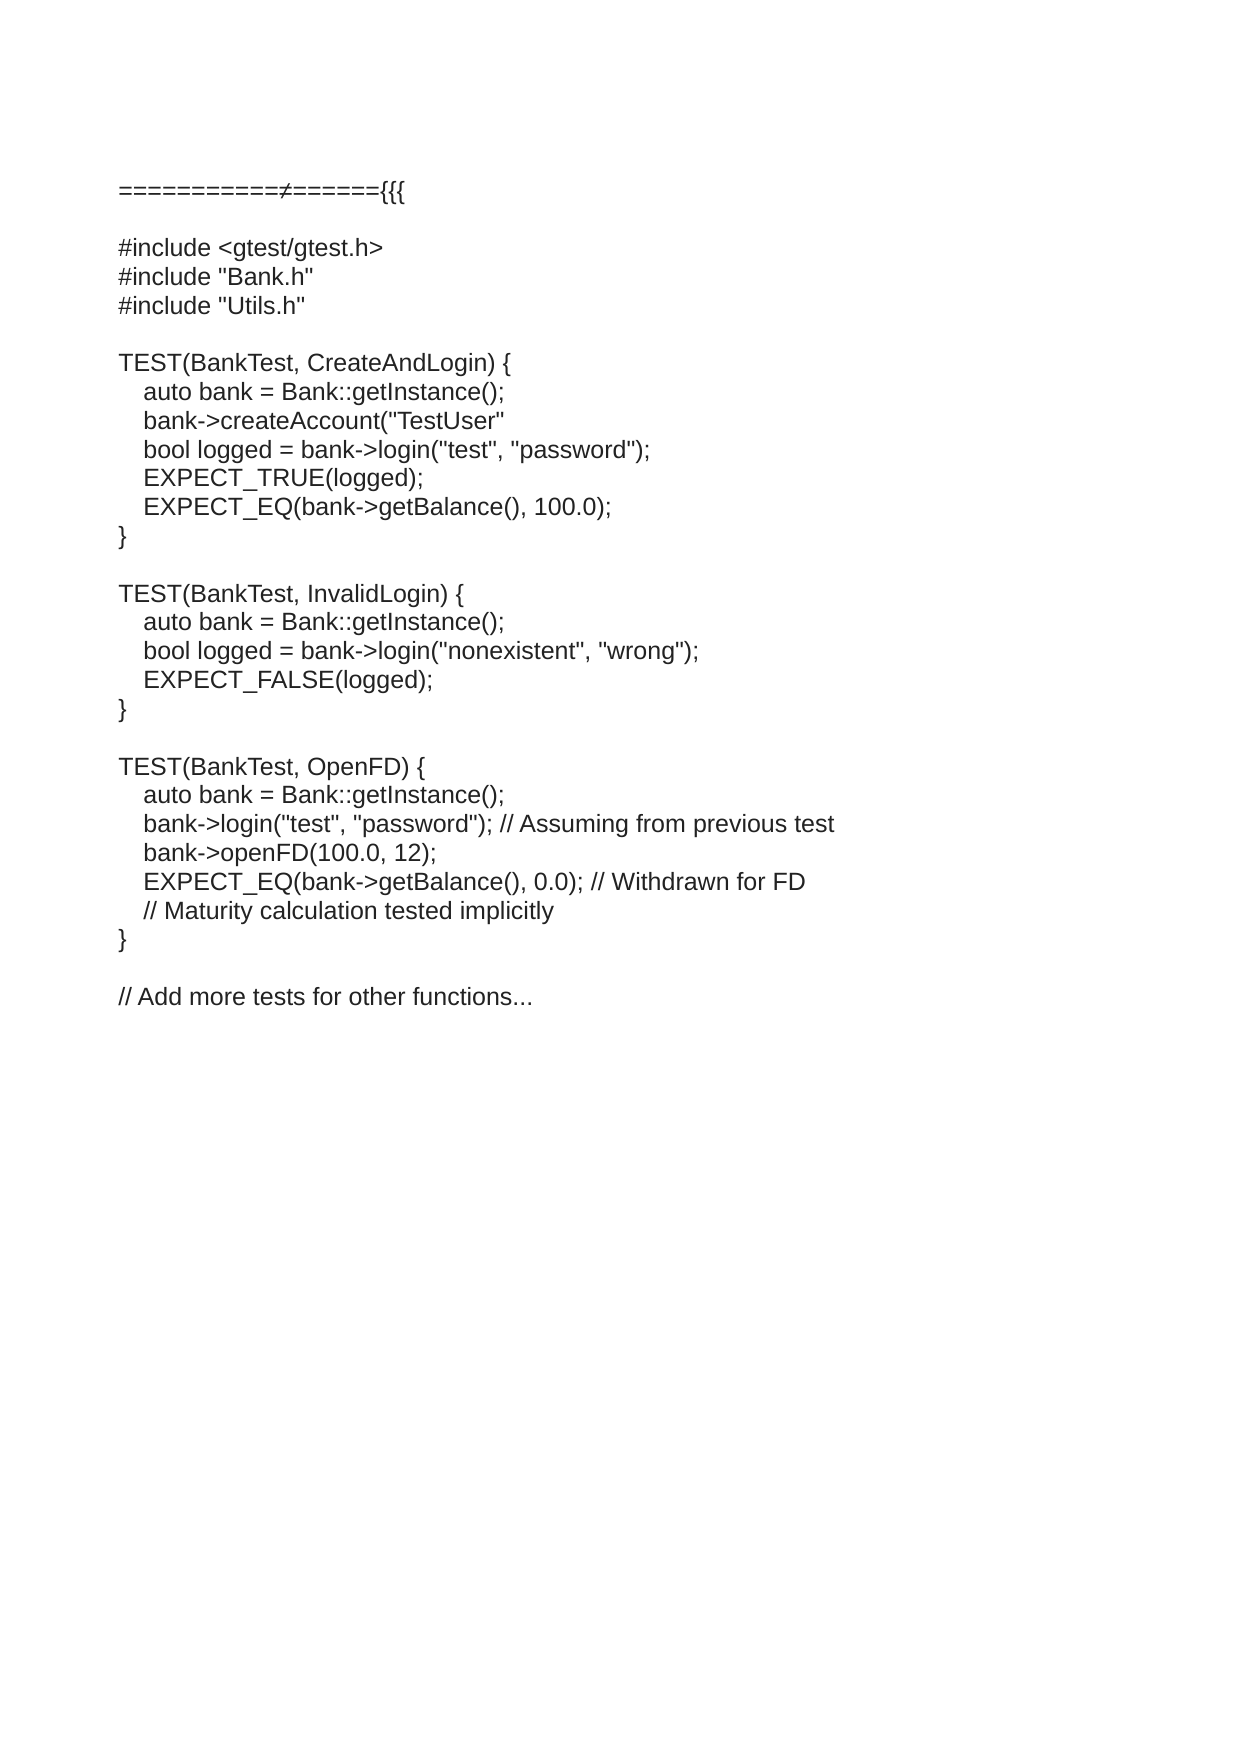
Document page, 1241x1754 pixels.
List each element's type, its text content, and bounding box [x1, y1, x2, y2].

text EXPECT_FALSE(logged); [118, 665, 1122, 694]
text TEST(BankTest, OpenFD) { [118, 751, 1122, 780]
text #include "Bank.h" [118, 262, 1122, 291]
text #include "Utils.h" [118, 291, 1122, 319]
text auto bank = Bank::getInstance(); [118, 780, 1122, 809]
text } [118, 694, 1122, 723]
text bool logged = bank->login("test", "password"); [118, 434, 1122, 463]
text ===========≠======{{{ [118, 176, 1122, 204]
text auto bank = Bank::getInstance(); [118, 377, 1122, 406]
text EXPECT_TRUE(logged); [118, 463, 1122, 492]
text bank->openFD(100.0, 12); [118, 838, 1122, 867]
text // Maturity calculation tested implicitly [118, 896, 1122, 924]
text } [118, 521, 1122, 550]
text #include <gtest/gtest.h> [118, 233, 1122, 262]
text auto bank = Bank::getInstance(); [118, 607, 1122, 636]
text // Add more tests for other functions... [118, 982, 1122, 1011]
text bank->login("test", "password"); // Assuming from previous test [118, 809, 1122, 838]
text EXPECT_EQ(bank->getBalance(), 100.0); [118, 492, 1122, 521]
text TEST(BankTest, InvalidLogin) { [118, 579, 1122, 607]
text } [118, 924, 1122, 953]
text EXPECT_EQ(bank->getBalance(), 0.0); // Withdrawn for FD [118, 867, 1122, 896]
text bank->createAccount("TestUser" [118, 406, 1122, 434]
text TEST(BankTest, CreateAndLogin) { [118, 348, 1122, 377]
text bool logged = bank->login("nonexistent", "wrong"); [118, 636, 1122, 665]
